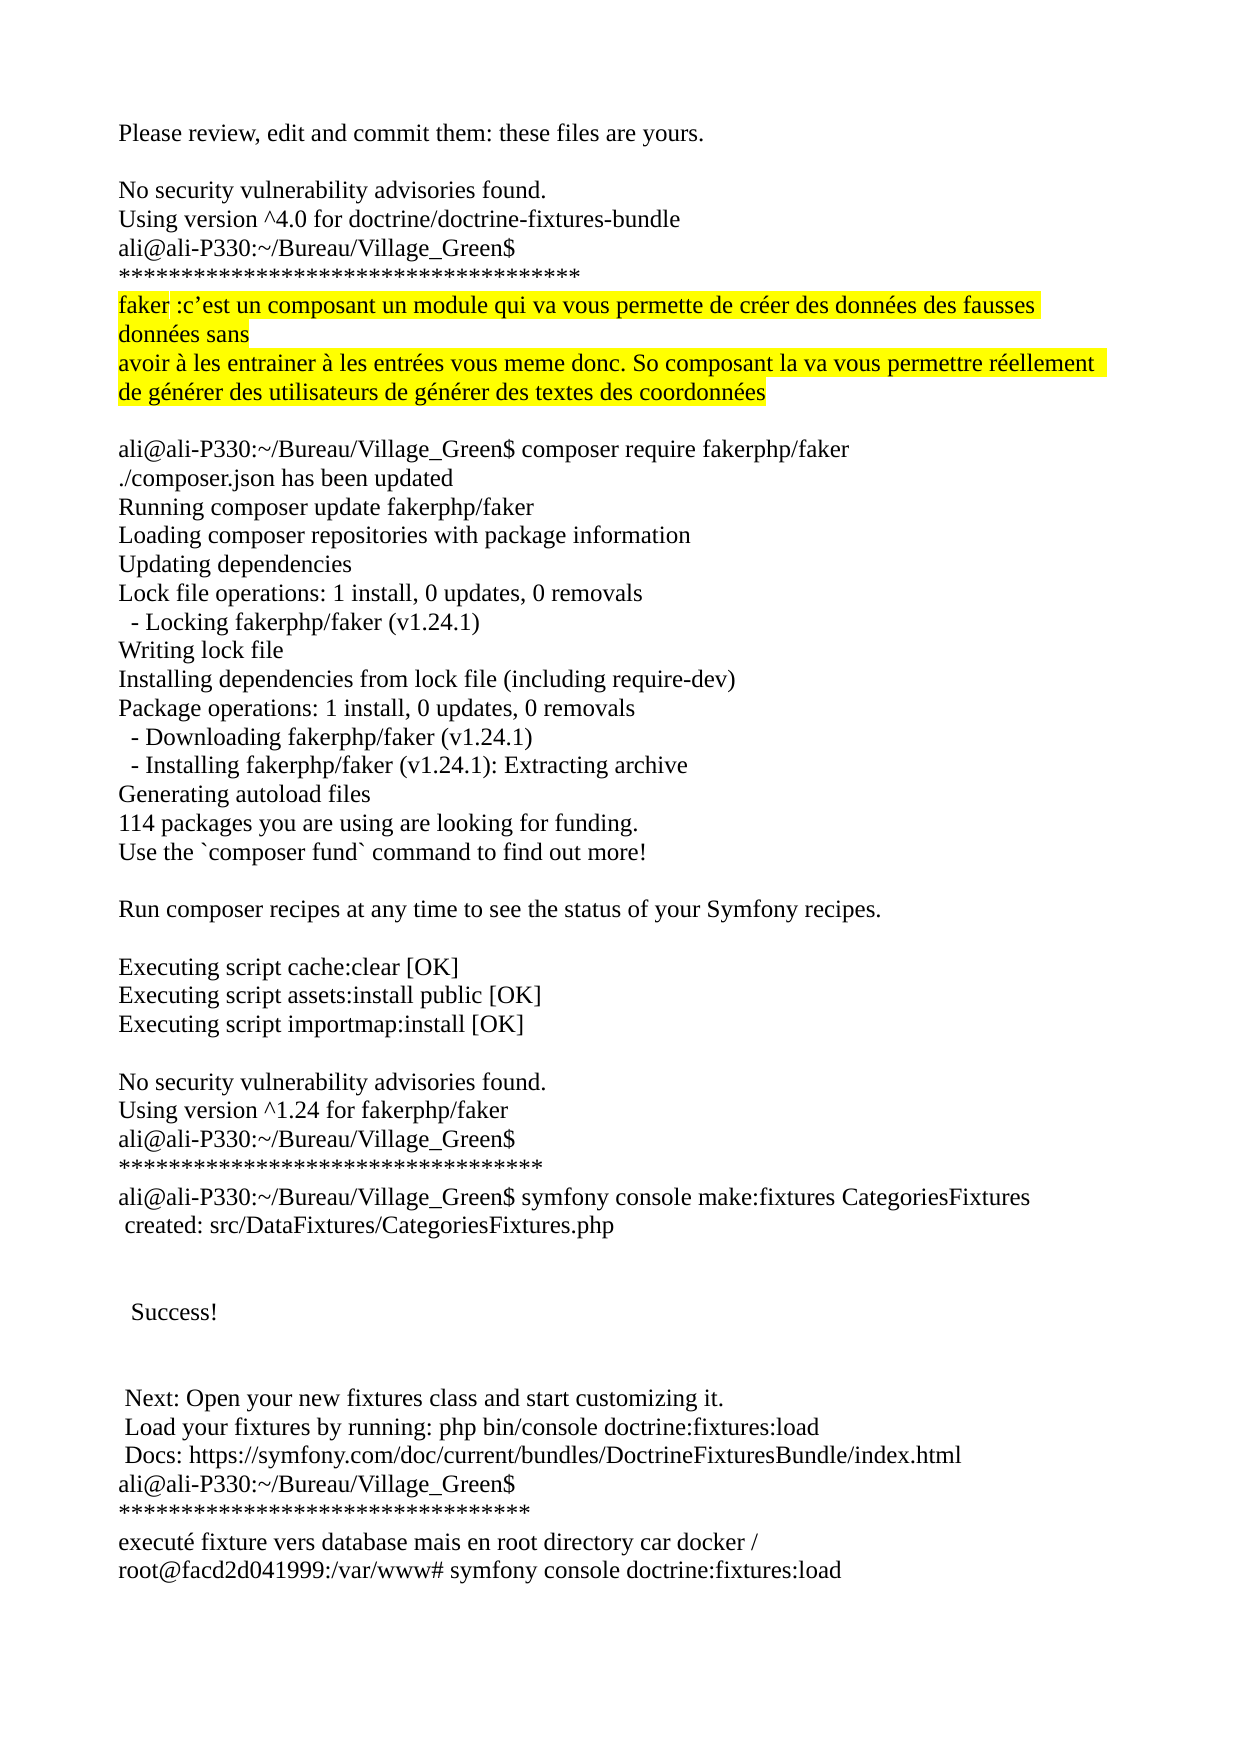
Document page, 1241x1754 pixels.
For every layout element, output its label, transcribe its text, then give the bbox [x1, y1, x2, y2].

text ************************************* [118, 262, 1122, 291]
text Using version ^4.0 for doctrine/doctrine-fixtures-bundle [118, 204, 1122, 233]
text No security vulnerability advisories found. [118, 1067, 1122, 1096]
text - Installing fakerphp/faker (v1.24.1): Extracting archive [118, 751, 1122, 779]
text faker :c’est un composant un module qui va vous permette de créer des données des fausses données sans [118, 291, 1122, 348]
text Executing script assets:install public [OK] [118, 981, 1122, 1009]
text created: src/DataFixtures/CategoriesFixtures.php [118, 1211, 1122, 1239]
text Loading composer repositories with package information [118, 521, 1122, 549]
text Writing lock file [118, 636, 1122, 664]
text ./composer.json has been updated [118, 463, 1122, 492]
text ali@ali-P330:~/Bureau/Village_Green$ composer require fakerphp/faker [118, 434, 1122, 463]
text ********************************* [118, 1498, 1122, 1527]
text Next: Open your new fixtures class and start customizing it. [118, 1383, 1122, 1412]
text Run composer recipes at any time to see the status of your Symfony recipes. [118, 894, 1122, 923]
text Running composer update fakerphp/faker [118, 492, 1122, 521]
text executé fixture vers database mais en root directory car docker / [118, 1527, 1122, 1556]
text ali@ali-P330:~/Bureau/Village_Green$ [118, 233, 1122, 262]
text Package operations: 1 install, 0 updates, 0 removals [118, 693, 1122, 722]
text ali@ali-P330:~/Bureau/Village_Green$ [118, 1124, 1122, 1153]
text Installing dependencies from lock file (including require-dev) [118, 664, 1122, 693]
text Generating autoload files [118, 779, 1122, 808]
text ali@ali-P330:~/Bureau/Village_Green$ symfony console make:fixtures CategoriesFixtures [118, 1182, 1122, 1211]
text Docs: https://symfony.com/doc/current/bundles/DoctrineFixturesBundle/index.html [118, 1441, 1122, 1469]
text 114 packages you are using are looking for funding. [118, 808, 1122, 837]
text Load your fixtures by running: php bin/console doctrine:fixtures:load [118, 1412, 1122, 1441]
text No security vulnerability advisories found. [118, 176, 1122, 204]
text - Downloading fakerphp/faker (v1.24.1) [118, 722, 1122, 751]
text - Locking fakerphp/faker (v1.24.1) [118, 607, 1122, 636]
text root@facd2d041999:/var/www# symfony console doctrine:fixtures:load [118, 1556, 1122, 1584]
text avoir à les entrainer à les entrées vous meme donc. So composant la va vous permettre réellement de générer des utilisateurs de générer des textes des coordonnées [118, 348, 1122, 406]
text Using version ^1.24 for fakerphp/faker [118, 1096, 1122, 1124]
text Please review, edit and commit them: these files are yours. [118, 118, 1122, 147]
text Executing script importmap:install [OK] [118, 1009, 1122, 1038]
text ********************************** [118, 1153, 1122, 1182]
text Updating dependencies [118, 549, 1122, 578]
text Use the `composer fund` command to find out more! [118, 837, 1122, 866]
text ali@ali-P330:~/Bureau/Village_Green$ [118, 1469, 1122, 1498]
text Success! [118, 1297, 1122, 1326]
text Lock file operations: 1 install, 0 updates, 0 removals [118, 578, 1122, 607]
text Executing script cache:clear [OK] [118, 952, 1122, 981]
